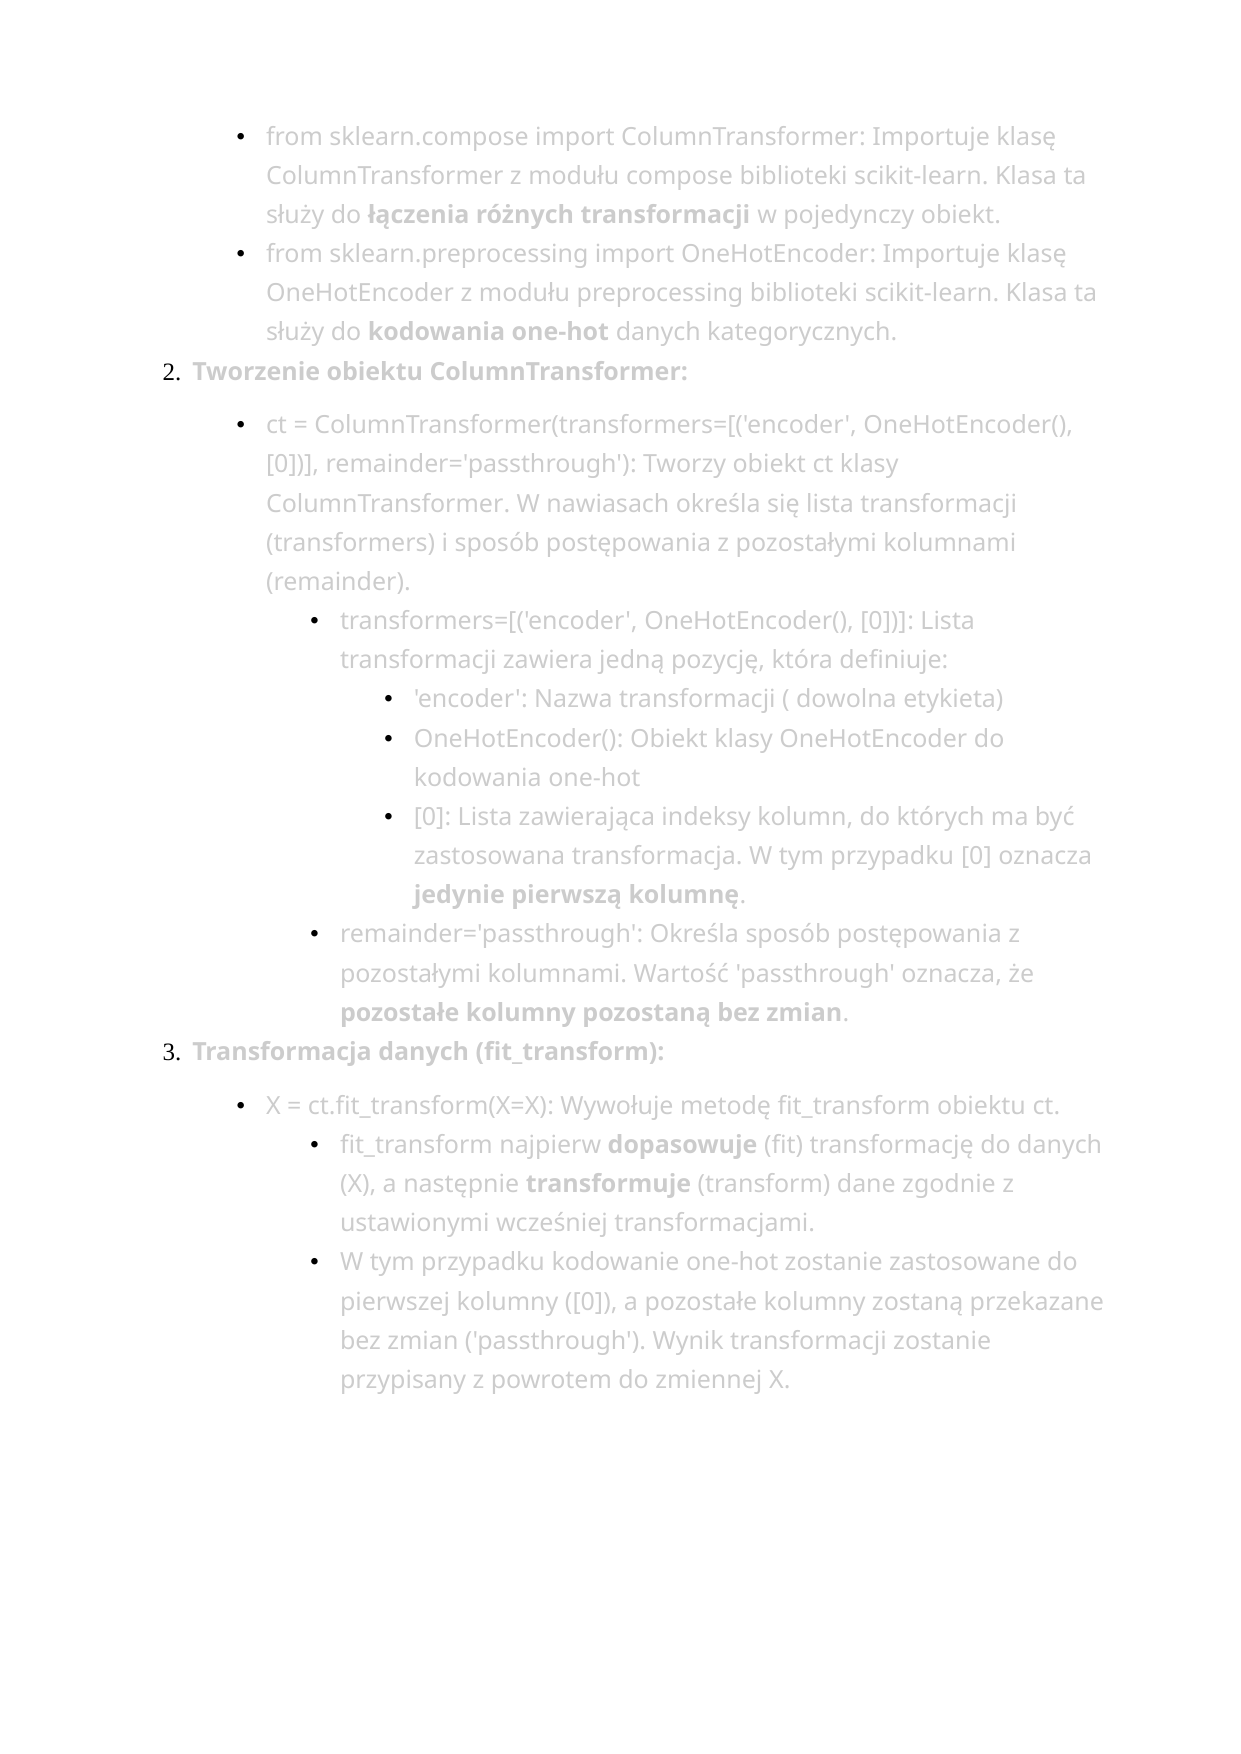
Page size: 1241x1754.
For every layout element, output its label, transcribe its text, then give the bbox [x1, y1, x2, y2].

list X = ct.fit_transform(X=X): Wywołuje metodę fit_transform obiektu ct. [236, 1087, 1122, 1121]
list ct = ColumnTransformer(transformers=[('encoder', OneHotEncoder(), [0])], remainder='passthrough'): Tworzy obiekt ct klasy ColumnTransformer. W nawiasach określa się lista transformacji (transformers) i sposób postępowania z pozostałymi kolumnami (remainder). [236, 407, 1122, 598]
list Tworzenie obiektu ColumnTransformer: [162, 353, 1122, 387]
list from sklearn.compose import ColumnTransformer: Importuje klasę ColumnTransformer z modułu compose biblioteki scikit-learn. Klasa ta służy do łączenia różnych transformacji w pojedynczy obiekt. [236, 118, 1122, 231]
list from sklearn.preprocessing import OneHotEncoder: Importuje klasę OneHotEncoder z modułu preprocessing biblioteki scikit-learn. Klasa ta służy do kodowania one-hot danych kategorycznych. [236, 236, 1122, 348]
list transformers=[('encoder', OneHotEncoder(), [0])]: Lista transformacji zawiera jedną pozycję, która definiuje: [310, 603, 1122, 676]
list Transformacja danych (fit_transform): [162, 1033, 1122, 1068]
list fit_transform najpierw dopasowuje (fit) transformację do danych (X), a następnie transformuje (transform) dane zgodnie z ustawionymi wcześniej transformacjami. [310, 1126, 1122, 1239]
list W tym przypadku kodowanie one-hot zostanie zastosowane do pierwszej kolumny ([0]), a pozostałe kolumny zostaną przekazane bez zmian ('passthrough'). Wynik transformacji zostanie przypisany z powrotem do zmiennej X. [310, 1244, 1122, 1396]
list 'encoder': Nazwa transformacji ( dowolna etykieta) [384, 681, 1122, 715]
list OneHotEncoder(): Obiekt klasy OneHotEncoder do kodowania one-hot [384, 720, 1122, 793]
list remainder='passthrough': Określa sposób postępowania z pozostałymi kolumnami. Wartość 'passthrough' oznacza, że pozostałe kolumny pozostaną bez zmian. [310, 916, 1122, 1028]
list [0]: Lista zawierająca indeksy kolumn, do których ma być zastosowana transformacja. W tym przypadku [0] oznacza jedynie pierwszą kolumnę. [384, 798, 1122, 911]
